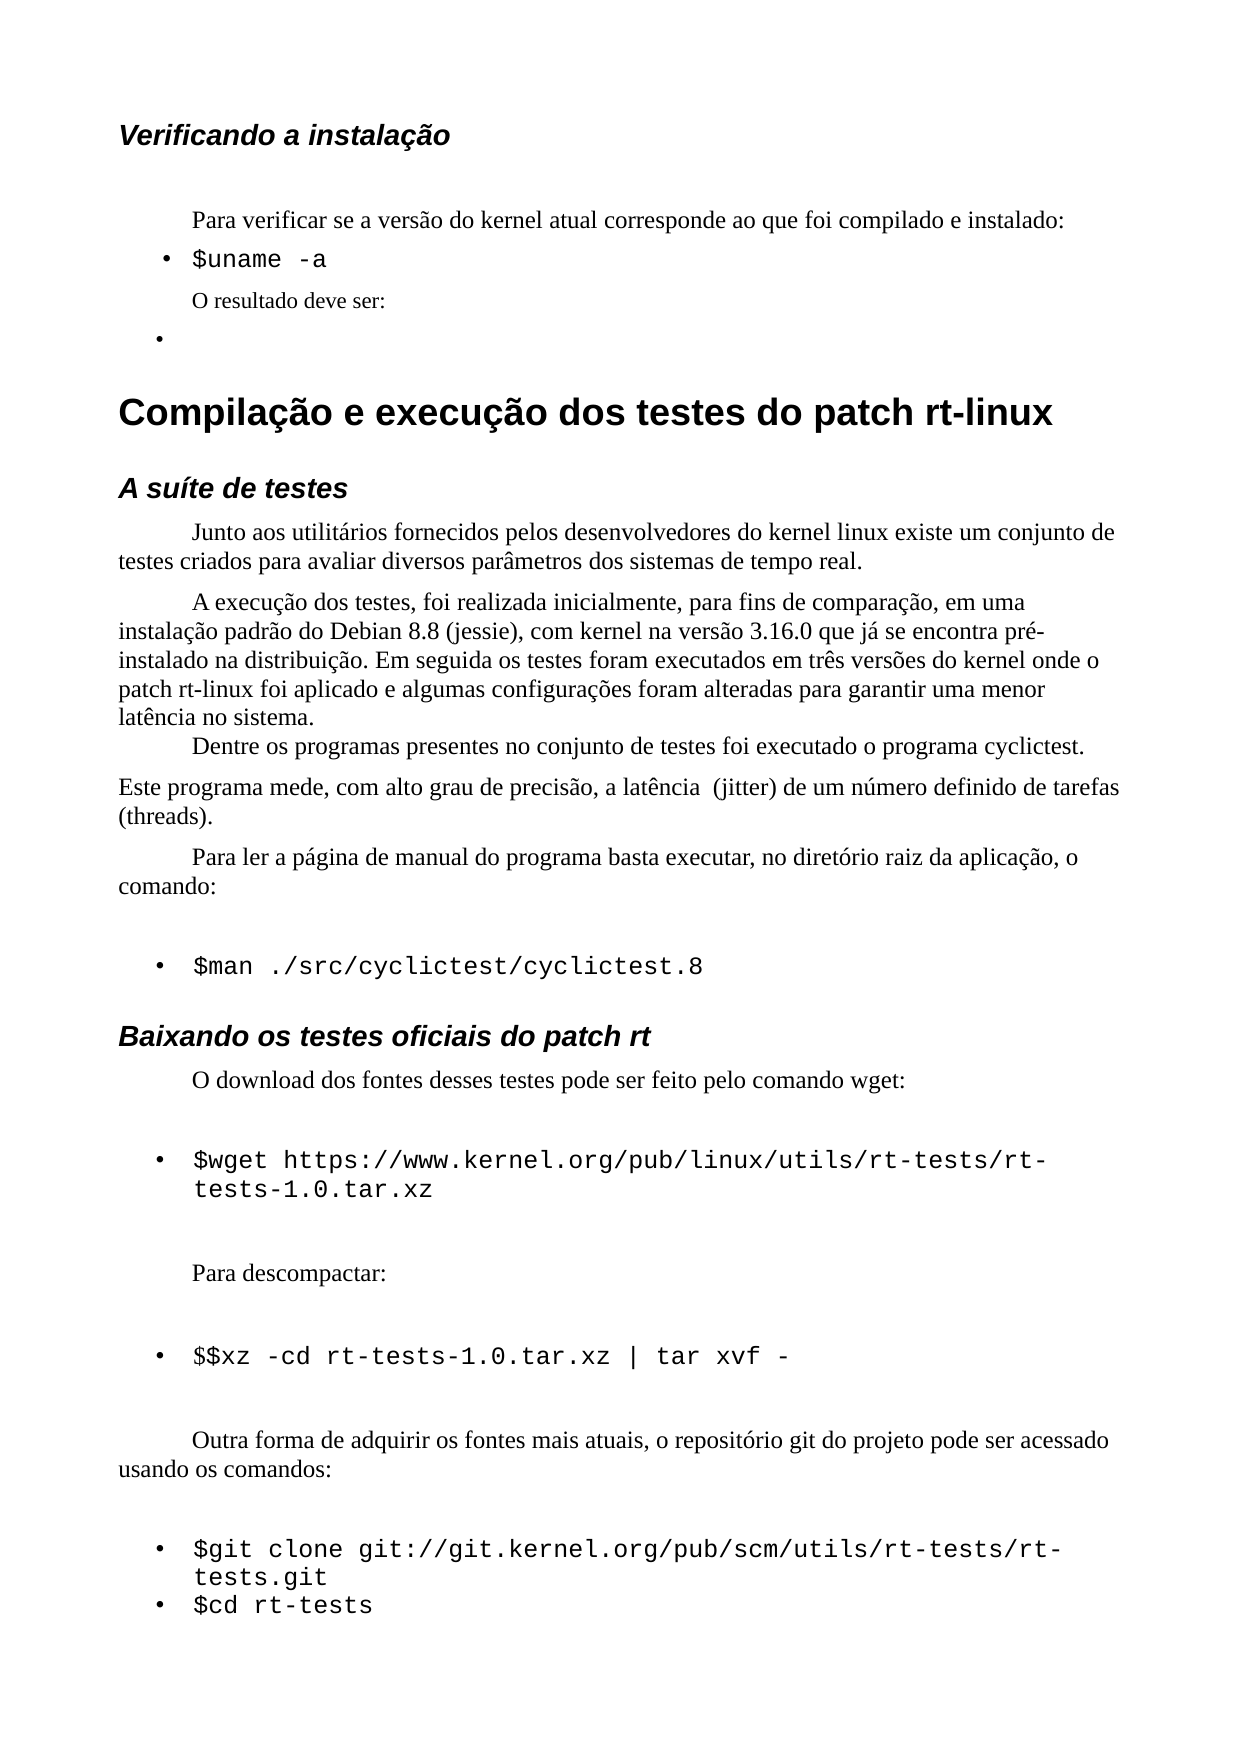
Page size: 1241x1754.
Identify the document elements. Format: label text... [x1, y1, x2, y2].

subtitle Baixando os testes oficiais do patch rt [118, 1019, 1122, 1053]
text Dentre os programas presentes no conjunto de testes foi executado o programa cyclictest. [118, 731, 1122, 760]
list $cd rt-tests [156, 1593, 1122, 1621]
list $uname -a [162, 247, 1122, 275]
subtitle Compilação e execução dos testes do patch rt-linux [118, 390, 1122, 434]
subtitle Verificando a instalação [118, 118, 1122, 152]
text Este programa mede, com alto grau de precisão, a latência (jitter) de um número definido de tarefas (threads). [118, 772, 1122, 830]
list $$xz -cd rt-tests-1.0.tar.xz | tar xvf - [156, 1341, 1122, 1372]
list $git clone git://git.kernel.org/pub/scm/utils/rt-tests/rt-tests.git [156, 1536, 1122, 1593]
text O resultado deve ser: [118, 287, 1122, 314]
text A execução dos testes, foi realizada inicialmente, para fins de comparação, em uma instalação padrão do Debian 8.8 (jessie), com kernel na versão 3.16.0 que já se encontra pré-instalado na distribuição. Em seguida os testes foram executados em três versões do kernel onde o patch rt-linux foi aplicado e algumas configurações foram alteradas para garantir uma menor latência no sistema. [118, 587, 1122, 731]
text Para verificar se a versão do kernel atual corresponde ao que foi compilado e instalado: [118, 205, 1122, 234]
list $wget https://www.kernel.org/pub/linux/utils/rt-tests/rt-tests-1.0.tar.xz [156, 1148, 1122, 1205]
text O download dos fontes desses testes pode ser feito pelo comando wget: [118, 1066, 1122, 1094]
text Para descompactar: [118, 1258, 1122, 1287]
text Outra forma de adquirir os fontes mais atuais, o repositório git do projeto pode ser acessado usando os comandos: [118, 1425, 1122, 1483]
text Para ler a página de manual do programa basta executar, no diretório raiz da aplicação, o comando: [118, 842, 1122, 900]
list $man ./src/cyclictest/cyclictest.8 [156, 954, 1122, 982]
text Junto aos utilitários fornecidos pelos desenvolvedores do kernel linux existe um conjunto de testes criados para avaliar diversos parâmetros dos sistemas de tempo real. [118, 517, 1122, 575]
subtitle A suíte de testes [118, 471, 1122, 505]
